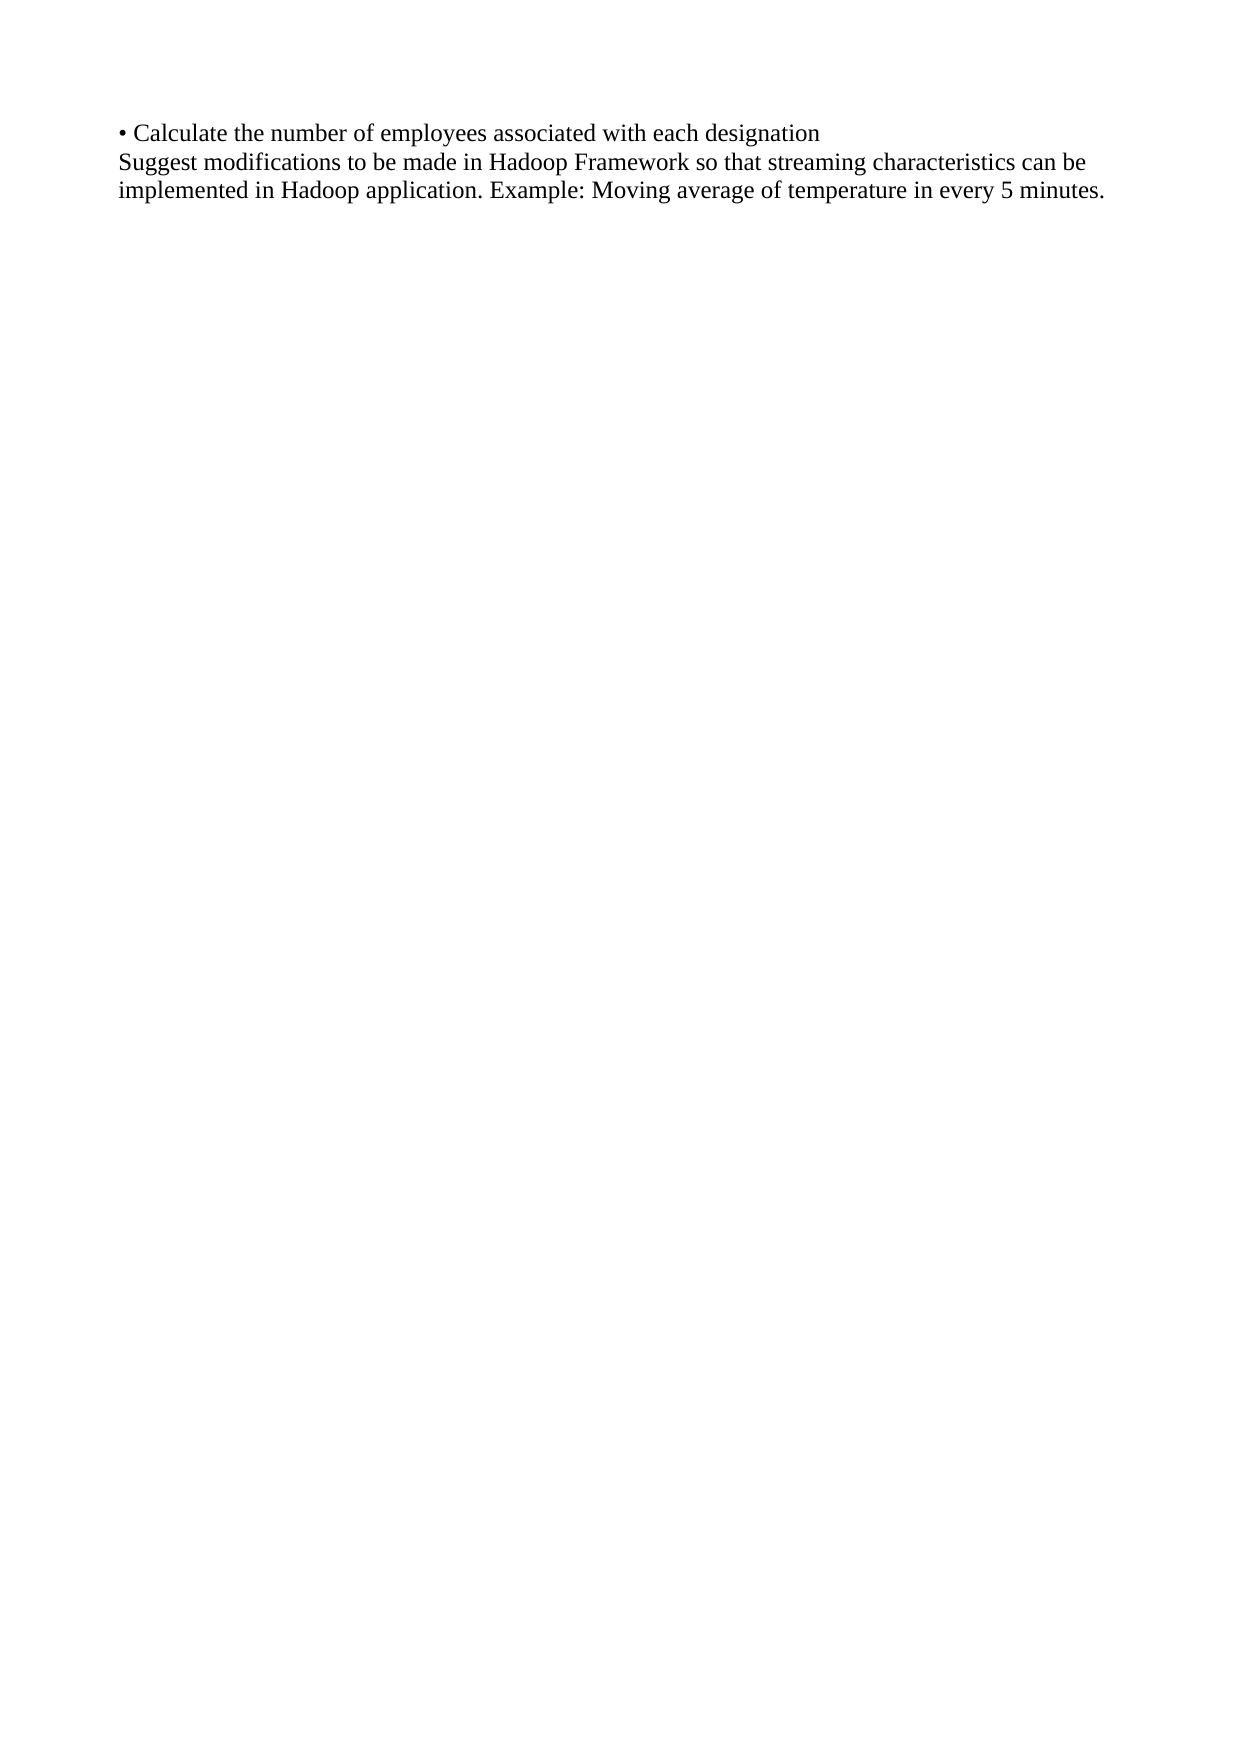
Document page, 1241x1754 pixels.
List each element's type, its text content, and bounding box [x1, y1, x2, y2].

text Suggest modifications to be made in Hadoop Framework so that streaming characteristics can be implemented in Hadoop application. Example: Moving average of temperature in every 5 minutes. [118, 147, 1122, 204]
text • Calculate the number of employees associated with each designation [118, 118, 1122, 147]
